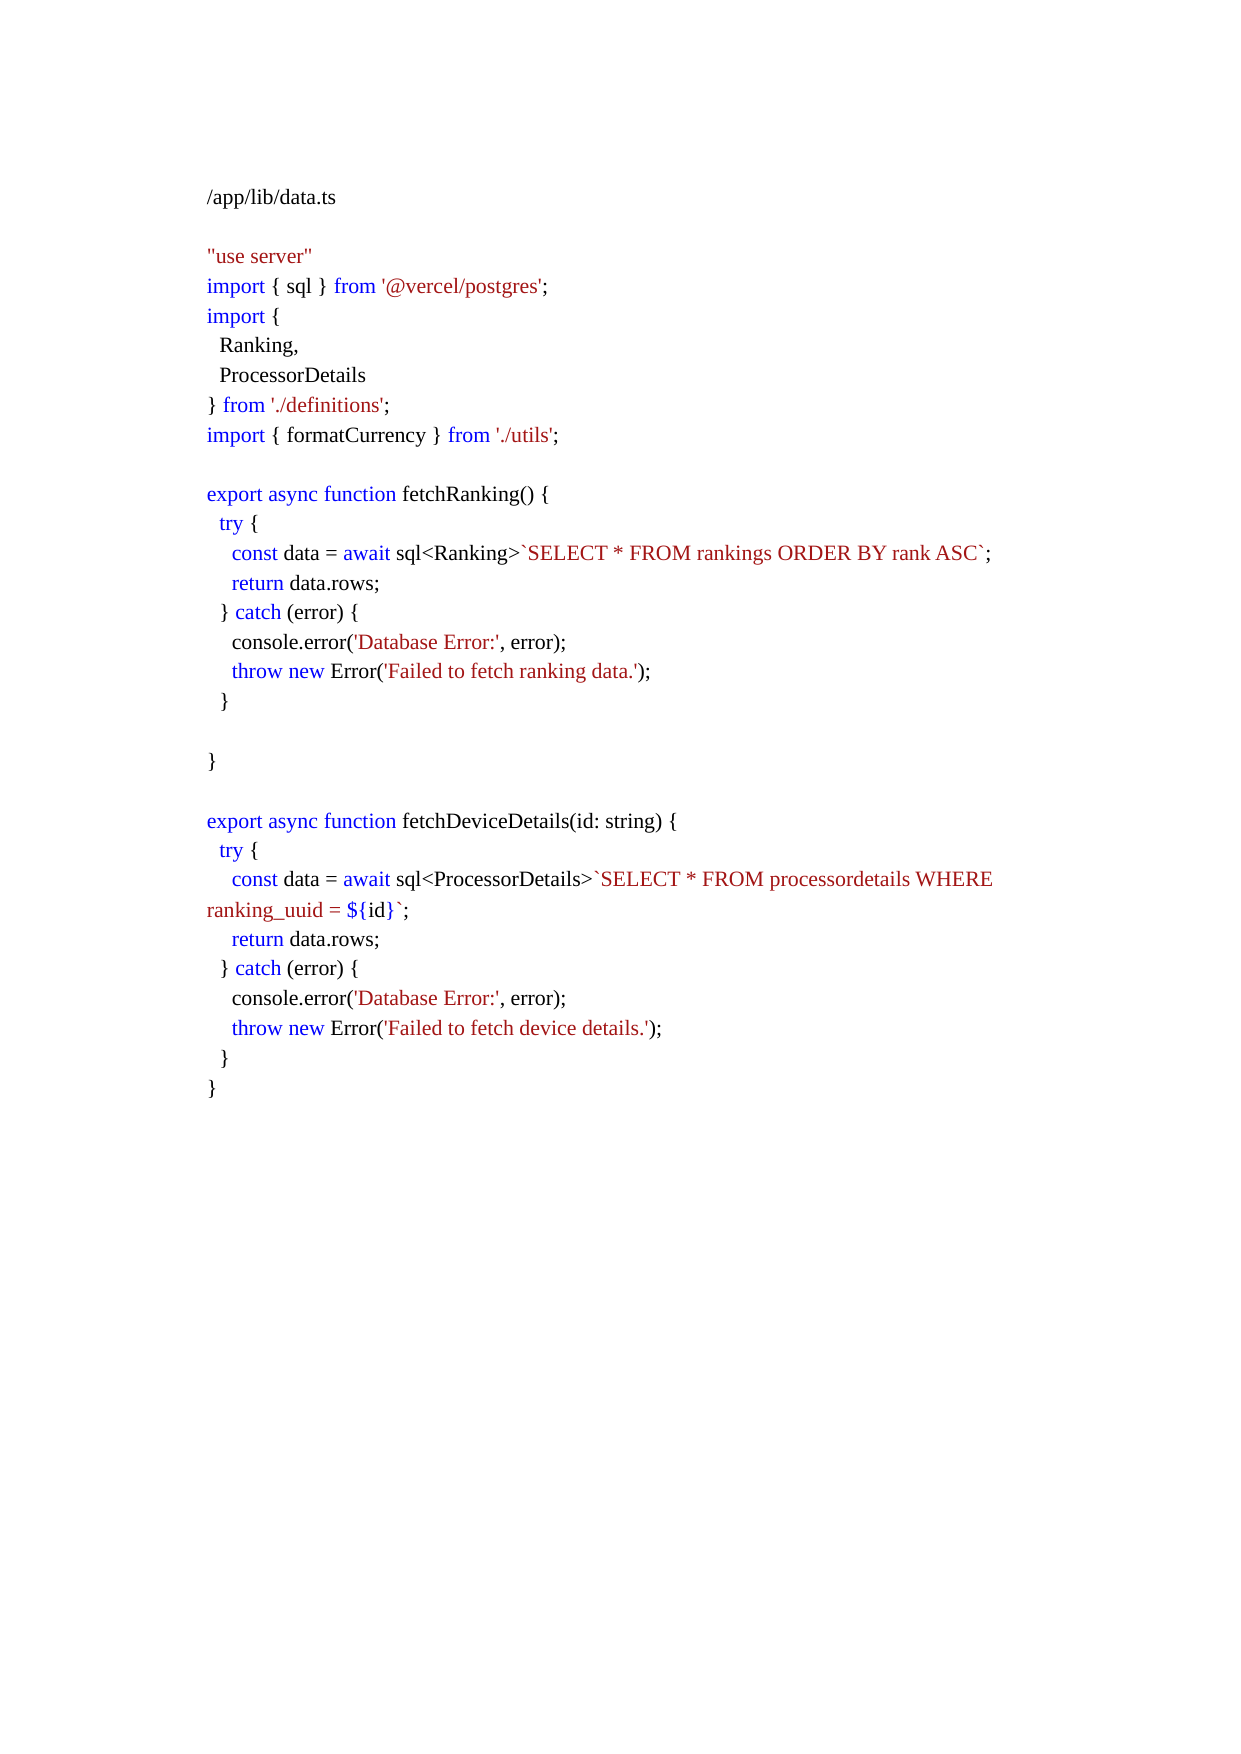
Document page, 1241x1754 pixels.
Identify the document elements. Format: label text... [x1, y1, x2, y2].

text import { [207, 298, 1063, 328]
text } from './definitions'; [207, 387, 1063, 417]
text } catch (error) { [207, 952, 1063, 981]
text throw new Error('Failed to fetch device details.'); [207, 1011, 1063, 1041]
text /app/lib/data.ts [207, 180, 1063, 209]
text return data.rows; [207, 566, 1063, 595]
text try { [207, 833, 1063, 862]
text try { [207, 506, 1063, 536]
text console.error('Database Error:', error); [207, 625, 1063, 655]
text import { sql } from '@vercel/postgres'; [207, 269, 1063, 298]
text } [207, 684, 1063, 714]
text const data = await sql<Ranking>`SELECT * FROM rankings ORDER BY rank ASC`; [207, 536, 1063, 566]
text export async function fetchRanking() { [207, 477, 1063, 506]
text "use server" [207, 239, 1063, 269]
text ProcessorDetails [207, 358, 1063, 387]
text console.error('Database Error:', error); [207, 981, 1063, 1011]
text export async function fetchDeviceDetails(id: string) { [207, 803, 1063, 833]
text } catch (error) { [207, 595, 1063, 625]
text return data.rows; [207, 922, 1063, 952]
text Ranking, [207, 328, 1063, 358]
text import { formatCurrency } from './utils'; [207, 417, 1063, 447]
text } [207, 1041, 1063, 1070]
text throw new Error('Failed to fetch ranking data.'); [207, 655, 1063, 684]
text const data = await sql<ProcessorDetails>`SELECT * FROM processordetails WHERE ranking_uuid = ${id}`; [207, 862, 1063, 922]
text } [207, 1070, 1063, 1100]
text } [207, 744, 1063, 773]
